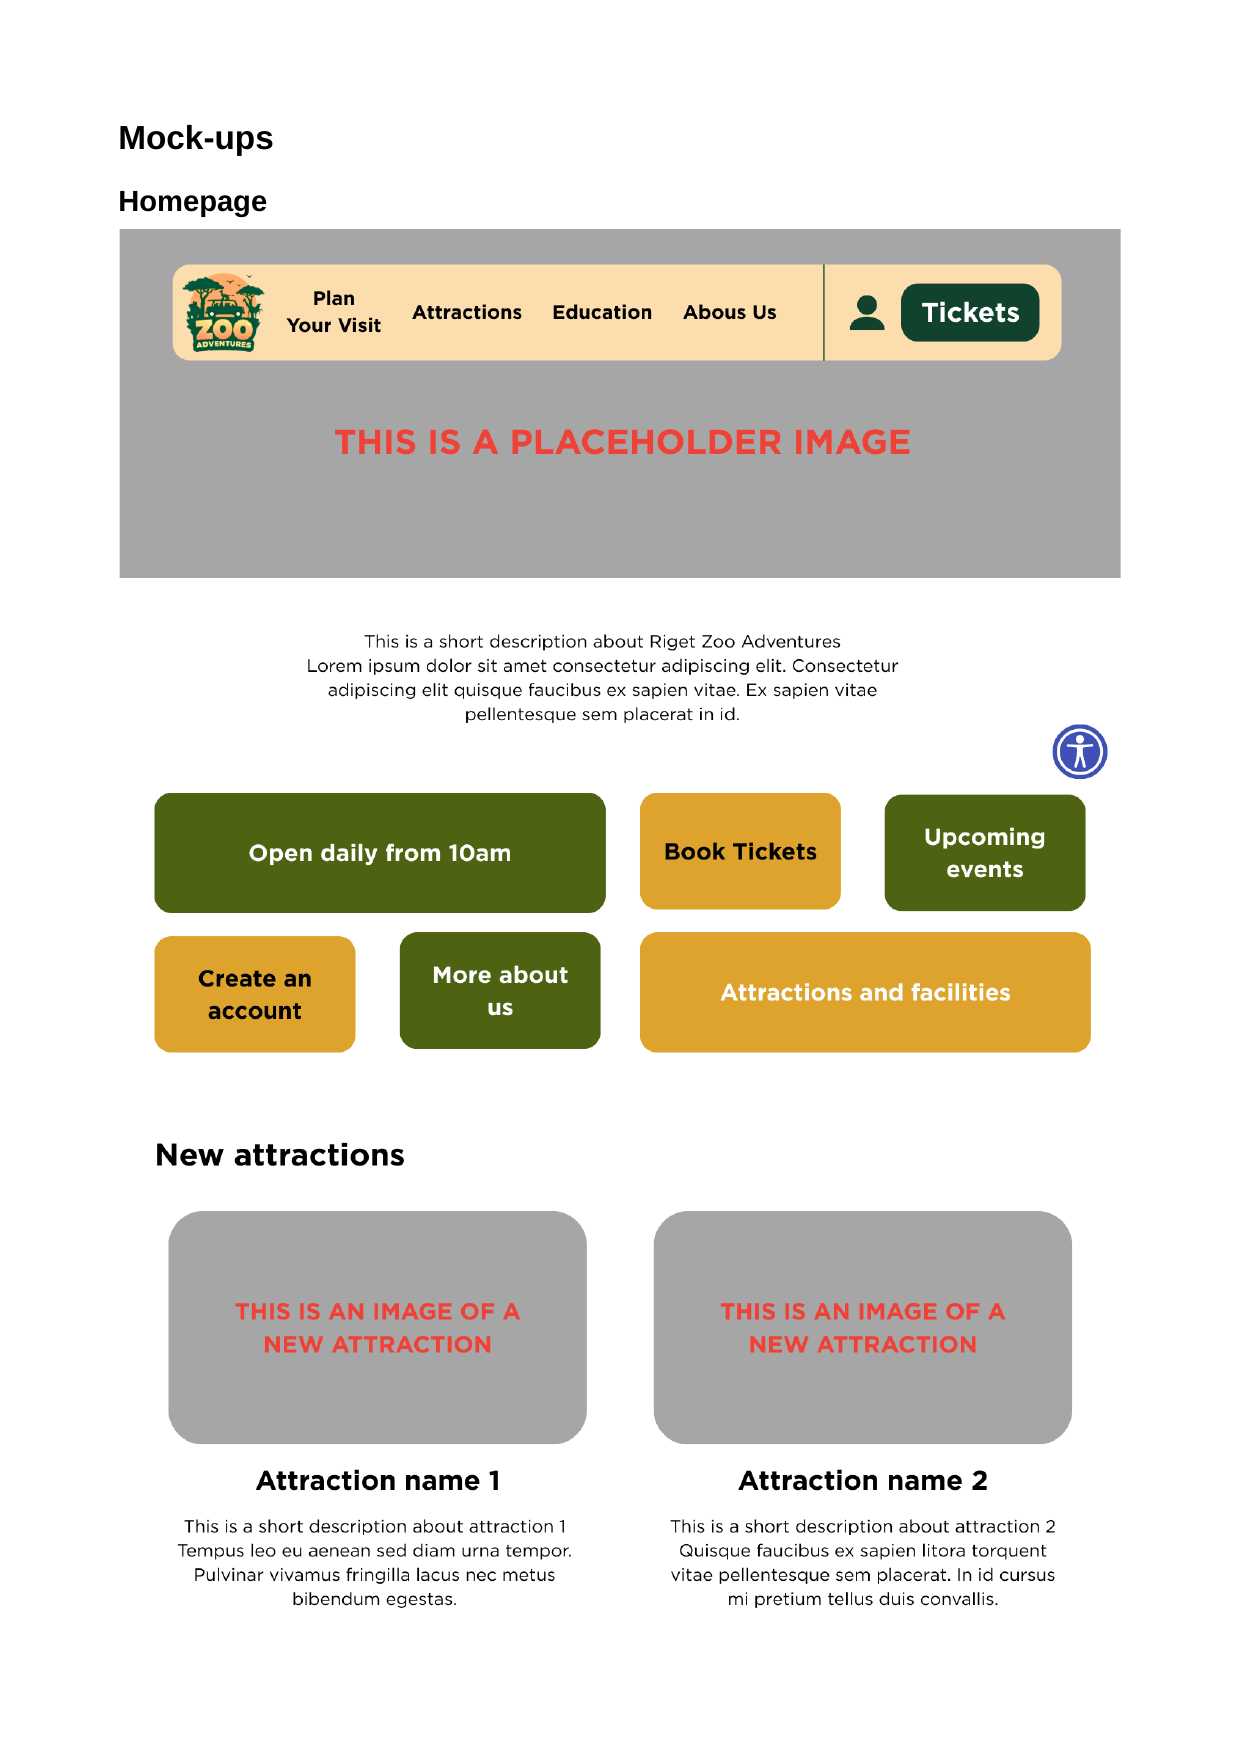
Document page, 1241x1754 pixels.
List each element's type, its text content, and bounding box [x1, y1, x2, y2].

subtitle Mock-ups [118, 118, 1122, 157]
picture [119, 229, 1121, 1634]
subtitle Homepage [118, 184, 1122, 217]
